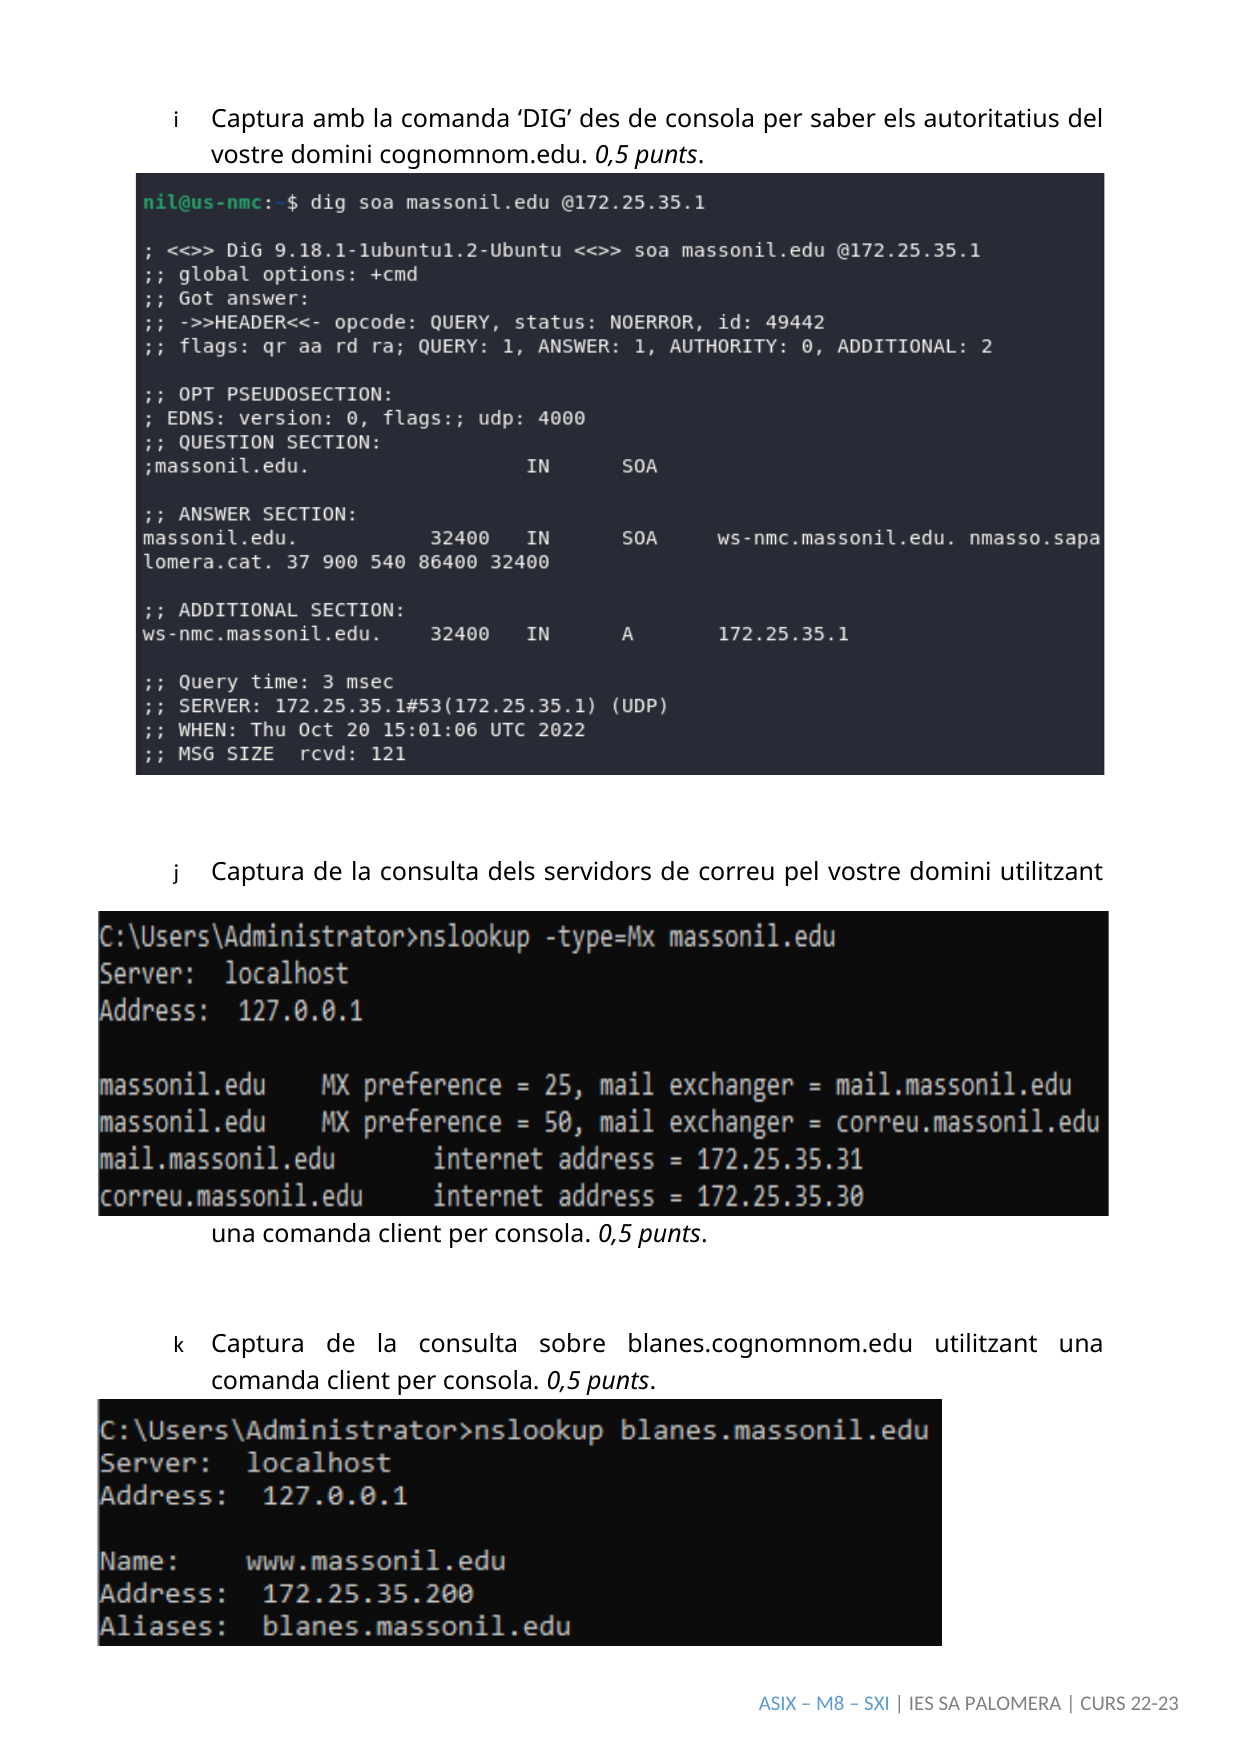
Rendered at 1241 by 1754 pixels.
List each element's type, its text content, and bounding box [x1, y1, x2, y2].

picture [135, 173, 1105, 775]
list Captura de la consulta dels servidors de correu pel vostre domini utilitzant [173, 853, 1104, 911]
list una comanda client per consola. 0,5 punts. [173, 1216, 1104, 1250]
picture [98, 911, 1109, 1216]
list Captura de la consulta sobre blanes.cognomnom.edu utilitzant una comanda client per consola. 0,5 punts. [173, 1326, 1104, 1397]
picture [96, 1399, 942, 1646]
list Captura amb la comanda ‘DIG’ des de consola per saber els autoritatius del vostre domini cognomnom.edu. 0,5 punts. [173, 100, 1104, 171]
